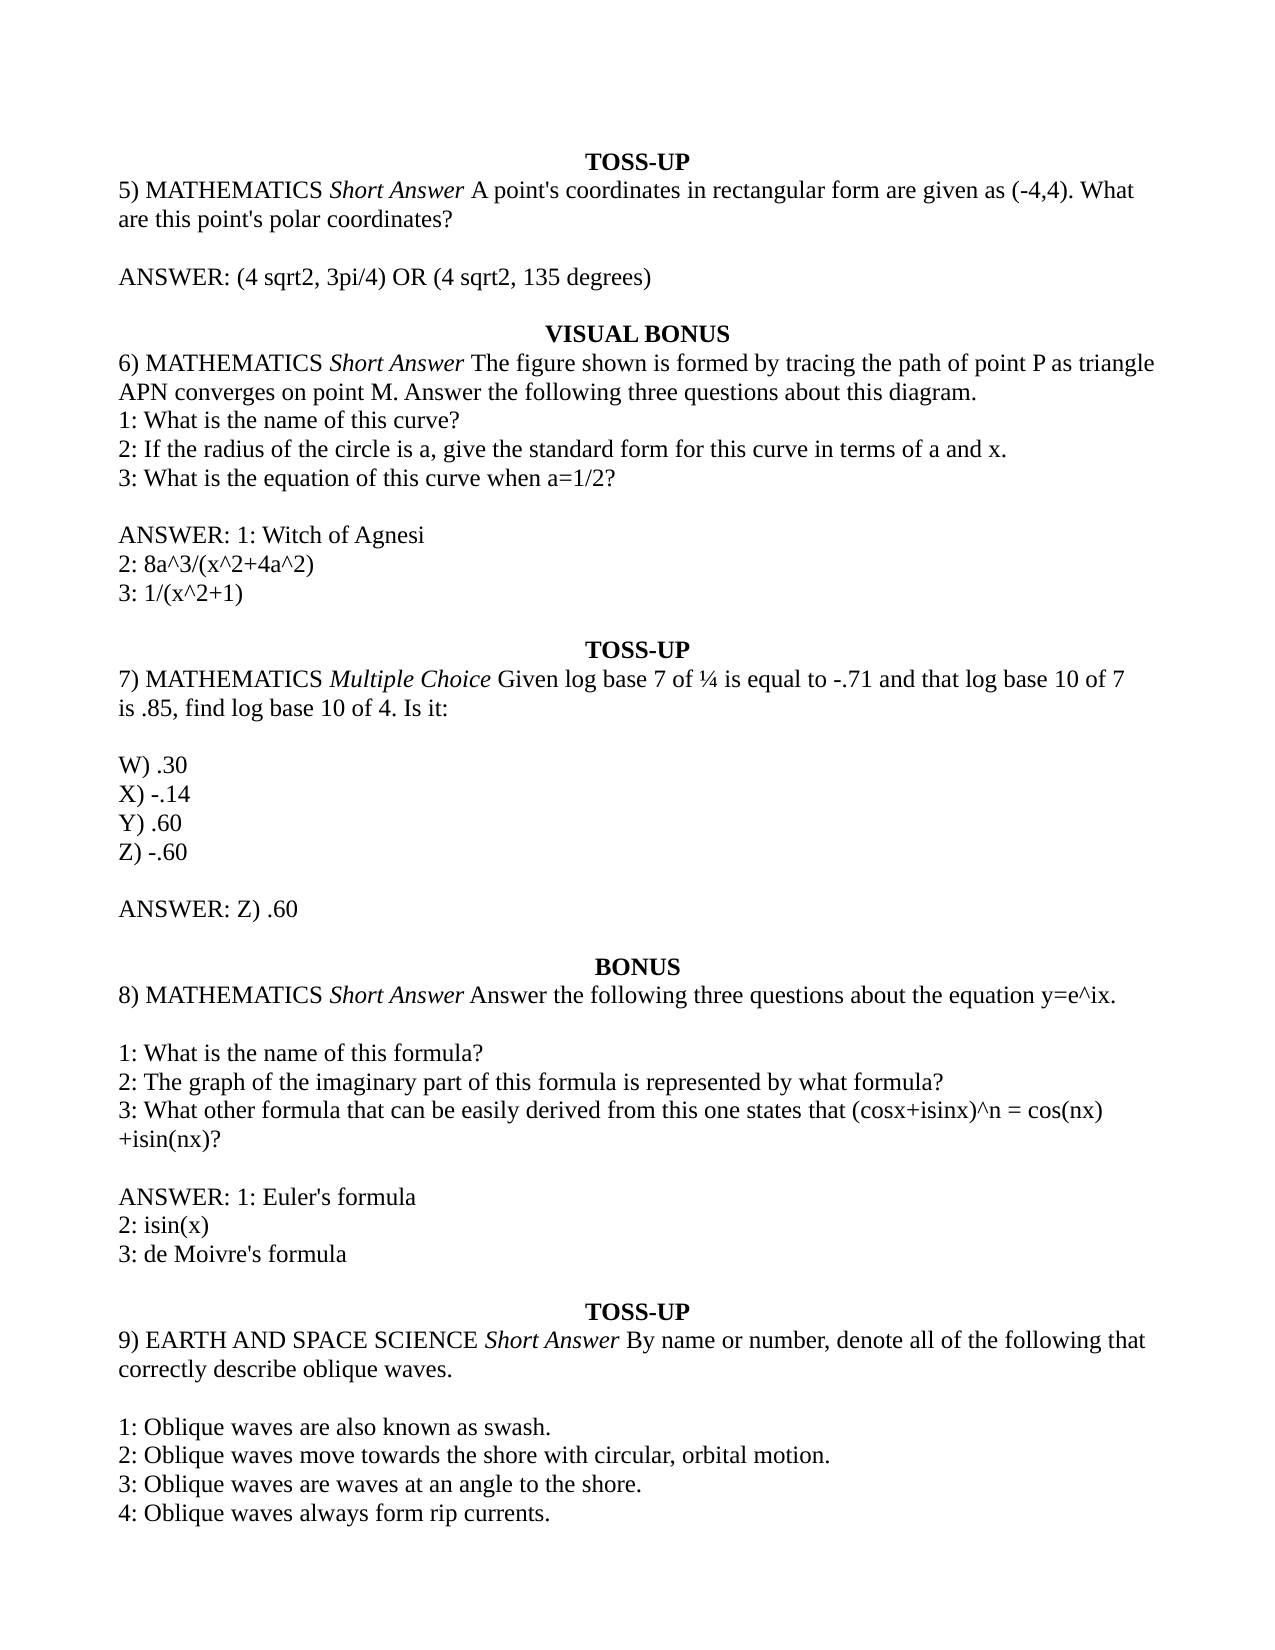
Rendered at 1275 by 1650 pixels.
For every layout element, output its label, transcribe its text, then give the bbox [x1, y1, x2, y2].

text 2: isin(x) [118, 1211, 1157, 1239]
text X) -.14 [118, 779, 1157, 808]
text 2: Oblique waves move towards the shore with circular, orbital motion. [118, 1441, 1157, 1469]
text 3: Oblique waves are waves at an angle to the shore. [118, 1469, 1157, 1498]
text 2: If the radius of the circle is a, give the standard form for this curve in terms of a and x. [118, 434, 1157, 463]
text ANSWER: Z) .60 [118, 894, 1157, 923]
text 1: Oblique waves are also known as swash. [118, 1412, 1157, 1441]
text 4: Oblique waves always form rip currents. [118, 1498, 1157, 1527]
text ANSWER: 1: Euler's formula [118, 1182, 1157, 1211]
text ANSWER: 1: Witch of Agnesi [118, 521, 1157, 549]
text TOSS-UP [118, 1297, 1157, 1326]
text 6) MATHEMATICS Short Answer The figure shown is formed by tracing the path of point P as triangle APN converges on point M. Answer the following three questions about this diagram. [118, 348, 1157, 406]
text 8) MATHEMATICS Short Answer Answer the following three questions about the equation y=e^ix. [118, 981, 1157, 1009]
text 3: de Moivre's formula [118, 1239, 1157, 1268]
text TOSS-UP [118, 636, 1157, 664]
text 1: What is the name of this curve? [118, 406, 1157, 434]
text 1: What is the name of this formula? [118, 1009, 1157, 1067]
text ANSWER: (4 sqrt2, 3pi/4) OR (4 sqrt2, 135 degrees) [118, 262, 1157, 291]
text W) .30 [118, 722, 1157, 779]
text 3: 1/(x^2+1) [118, 578, 1157, 607]
text 3: What other formula that can be easily derived from this one states that (cosx+isinx)^n = cos(nx)+isin(nx)? [118, 1096, 1157, 1153]
text 7) MATHEMATICS Multiple Choice Given log base 7 of ¼ is equal to -.71 and that log base 10 of 7 is .85, find log base 10 of 4. Is it: [118, 664, 1157, 722]
text BONUS [118, 952, 1157, 981]
text 2: 8a^3/(x^2+4a^2) [118, 549, 1157, 578]
text 2: The graph of the imaginary part of this formula is represented by what formula? [118, 1067, 1157, 1096]
text 5) MATHEMATICS Short Answer A point's coordinates in rectangular form are given as (-4,4). What are this point's polar coordinates? [118, 176, 1157, 233]
text 9) EARTH AND SPACE SCIENCE Short Answer By name or number, denote all of the following that correctly describe oblique waves. [118, 1326, 1157, 1383]
text VISUAL BONUS [118, 319, 1157, 348]
text TOSS-UP [118, 147, 1157, 176]
text 3: What is the equation of this curve when a=1/2? [118, 463, 1157, 492]
text Z) -.60 [118, 837, 1157, 866]
text Y) .60 [118, 808, 1157, 837]
